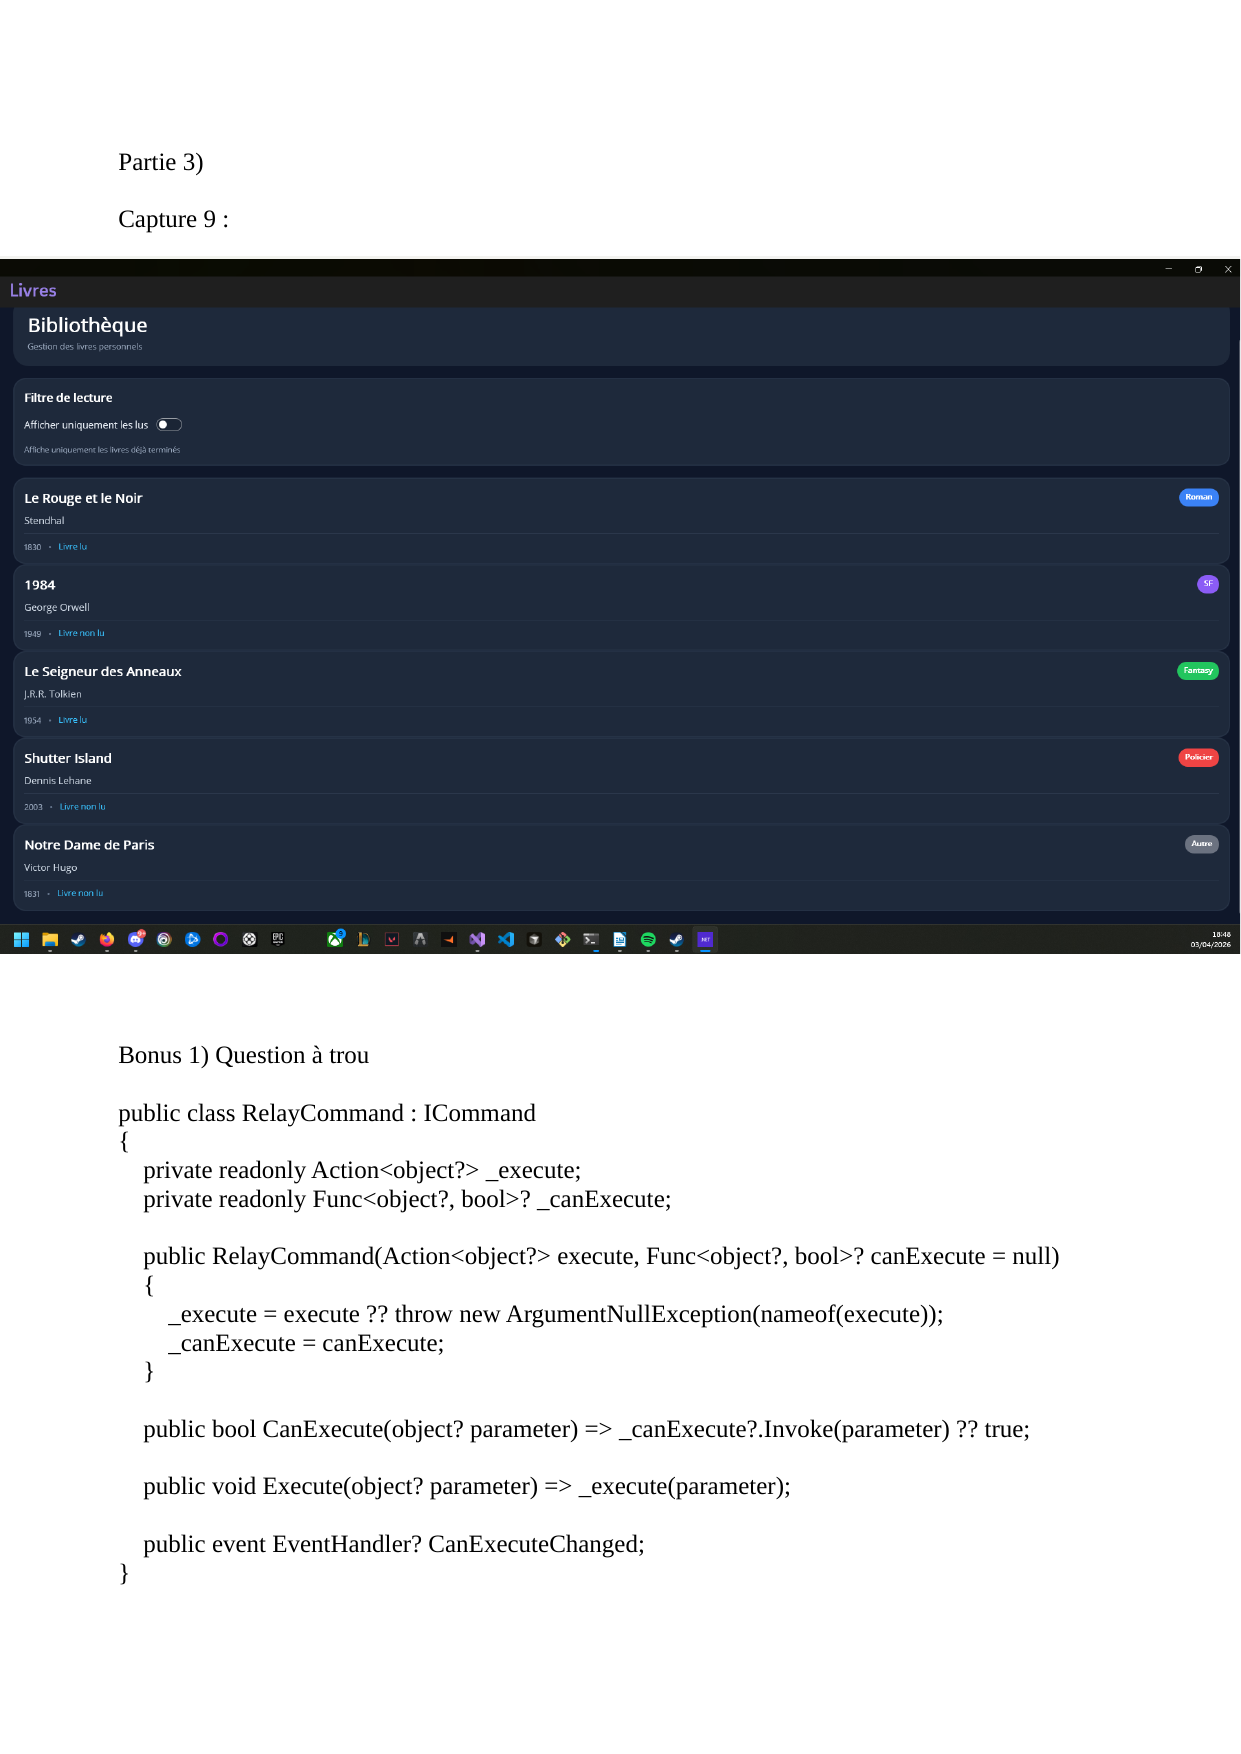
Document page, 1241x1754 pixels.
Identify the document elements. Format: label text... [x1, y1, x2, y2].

text Partie 3) [118, 147, 1122, 176]
text Bonus 1) Question à trou public class RelayCommand : ICommand { private readonly Action<object?> _execute; private readonly Func<object?, bool>? _canExecute; public RelayCommand(Action<object?> execute, Func<object?, bool>? canExecute = null) { _execute = execute ?? throw new ArgumentNullException(nameof(execute)); _canExecute = canExecute; } public bool CanExecute(object? parameter) => _canExecute?.Invoke(parameter) ?? true; public void Execute(object? parameter) => _execute(parameter); public event EventHandler? CanExecuteChanged; } [118, 1040, 1122, 1586]
picture [0, 256, 1241, 954]
text Capture 9 : [118, 204, 1122, 233]
